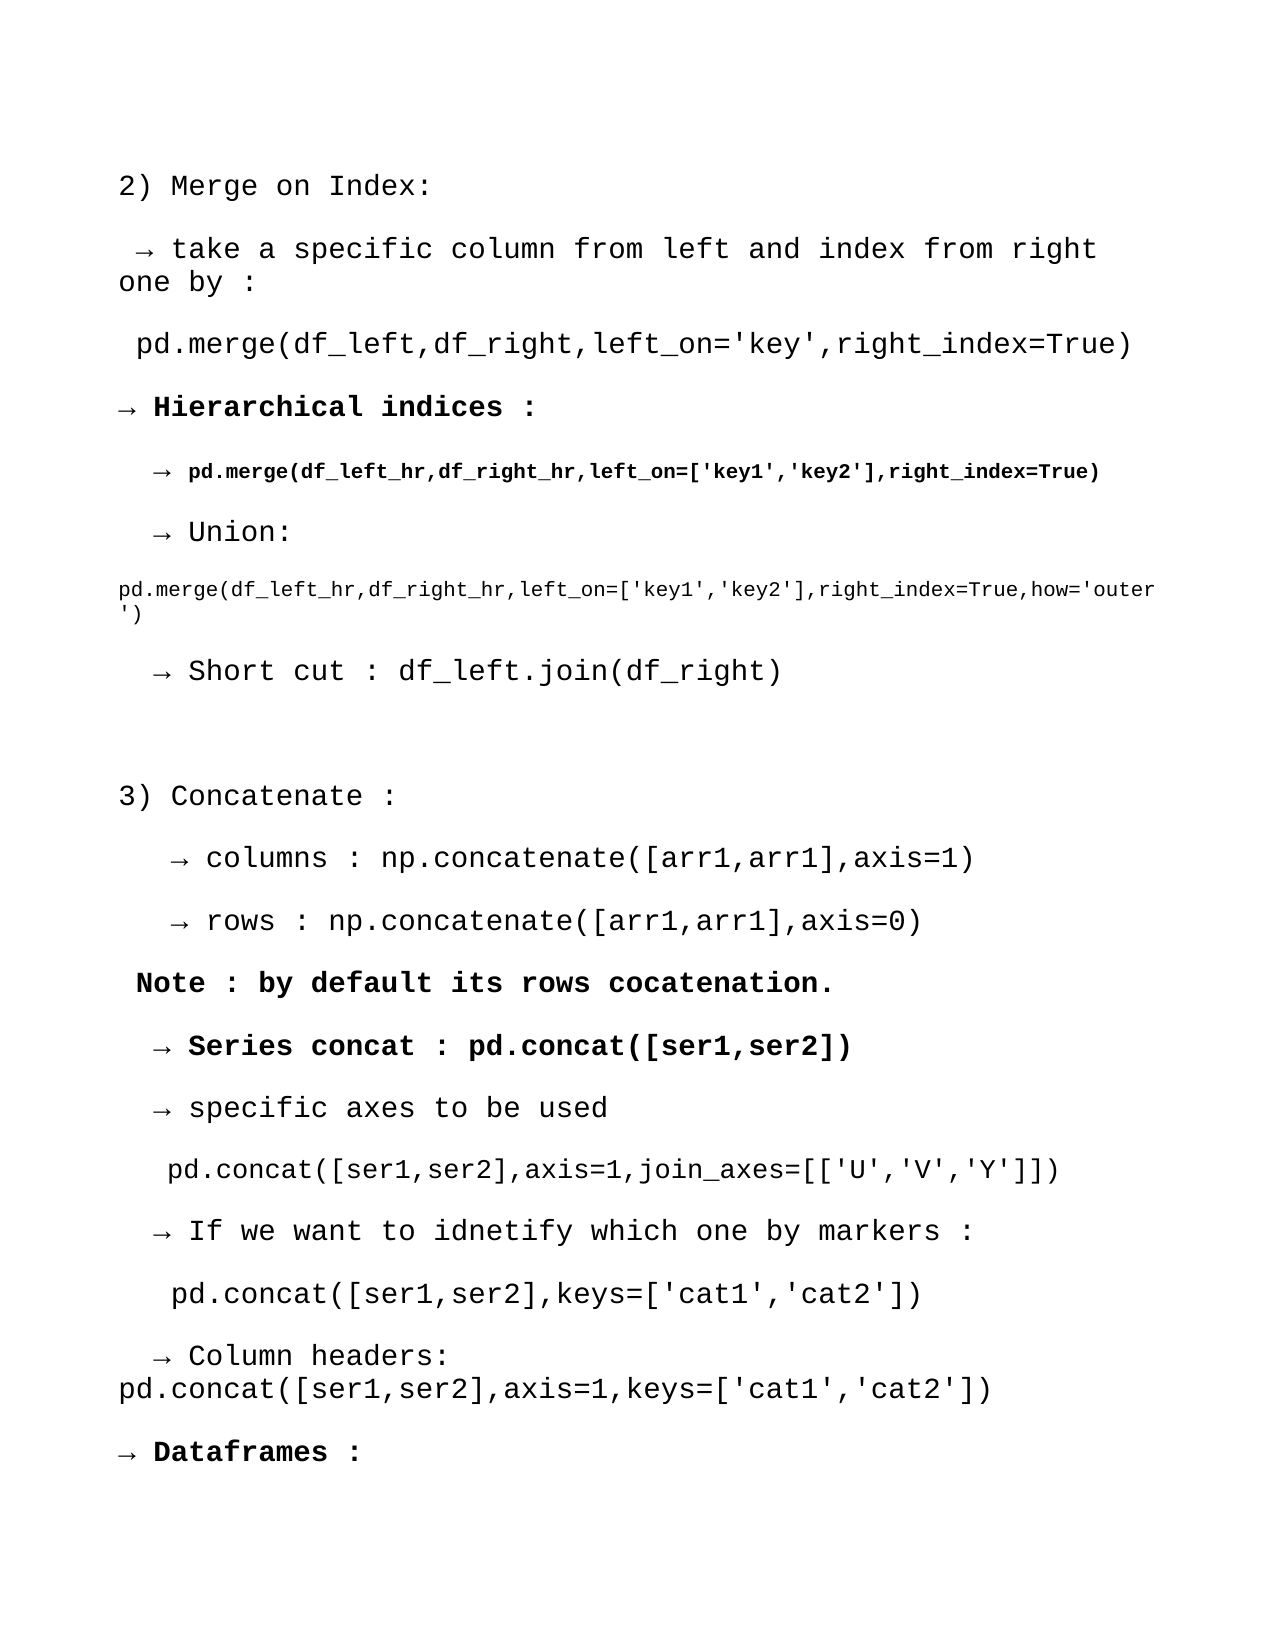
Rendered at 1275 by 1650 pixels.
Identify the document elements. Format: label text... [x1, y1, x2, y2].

text → Short cut : df_left.join(df_right) [118, 656, 1157, 689]
text → specific axes to be used [118, 1093, 1157, 1127]
text → If we want to idnetify which one by markers : [118, 1216, 1157, 1249]
text → rows : np.concatenate([arr1,arr1],axis=0) [118, 906, 1157, 939]
text 3) Concatenate : [118, 781, 1157, 814]
text → take a specific column from left and index from right one by : [118, 234, 1157, 300]
text → Dataframes : [118, 1437, 1157, 1470]
text → pd.merge(df_left_hr,df_right_hr,left_on=['key1','key2'],right_index=True) [118, 454, 1157, 487]
text → Column headers: pd.concat([ser1,ser2],axis=1,keys=['cat1','cat2']) [118, 1341, 1157, 1407]
text → Series concat : pd.concat([ser1,ser2]) [118, 1031, 1157, 1064]
text pd.concat([ser1,ser2],keys=['cat1','cat2']) [118, 1279, 1157, 1312]
text pd.merge(df_left_hr,df_right_hr,left_on=['key1','key2'],right_index=True,how='outer') [118, 579, 1157, 627]
text 2) Merge on Index: [118, 171, 1157, 204]
text → columns : np.concatenate([arr1,arr1],axis=1) [118, 843, 1157, 877]
text → Hierarchical indices : [118, 392, 1157, 425]
text pd.merge(df_left,df_right,left_on='key',right_index=True) [118, 329, 1157, 362]
text pd.concat([ser1,ser2],axis=1,join_axes=[['U','V','Y']]) [118, 1156, 1157, 1187]
text → Union: [118, 517, 1157, 550]
text Note : by default its rows cocatenation. [118, 968, 1157, 1002]
